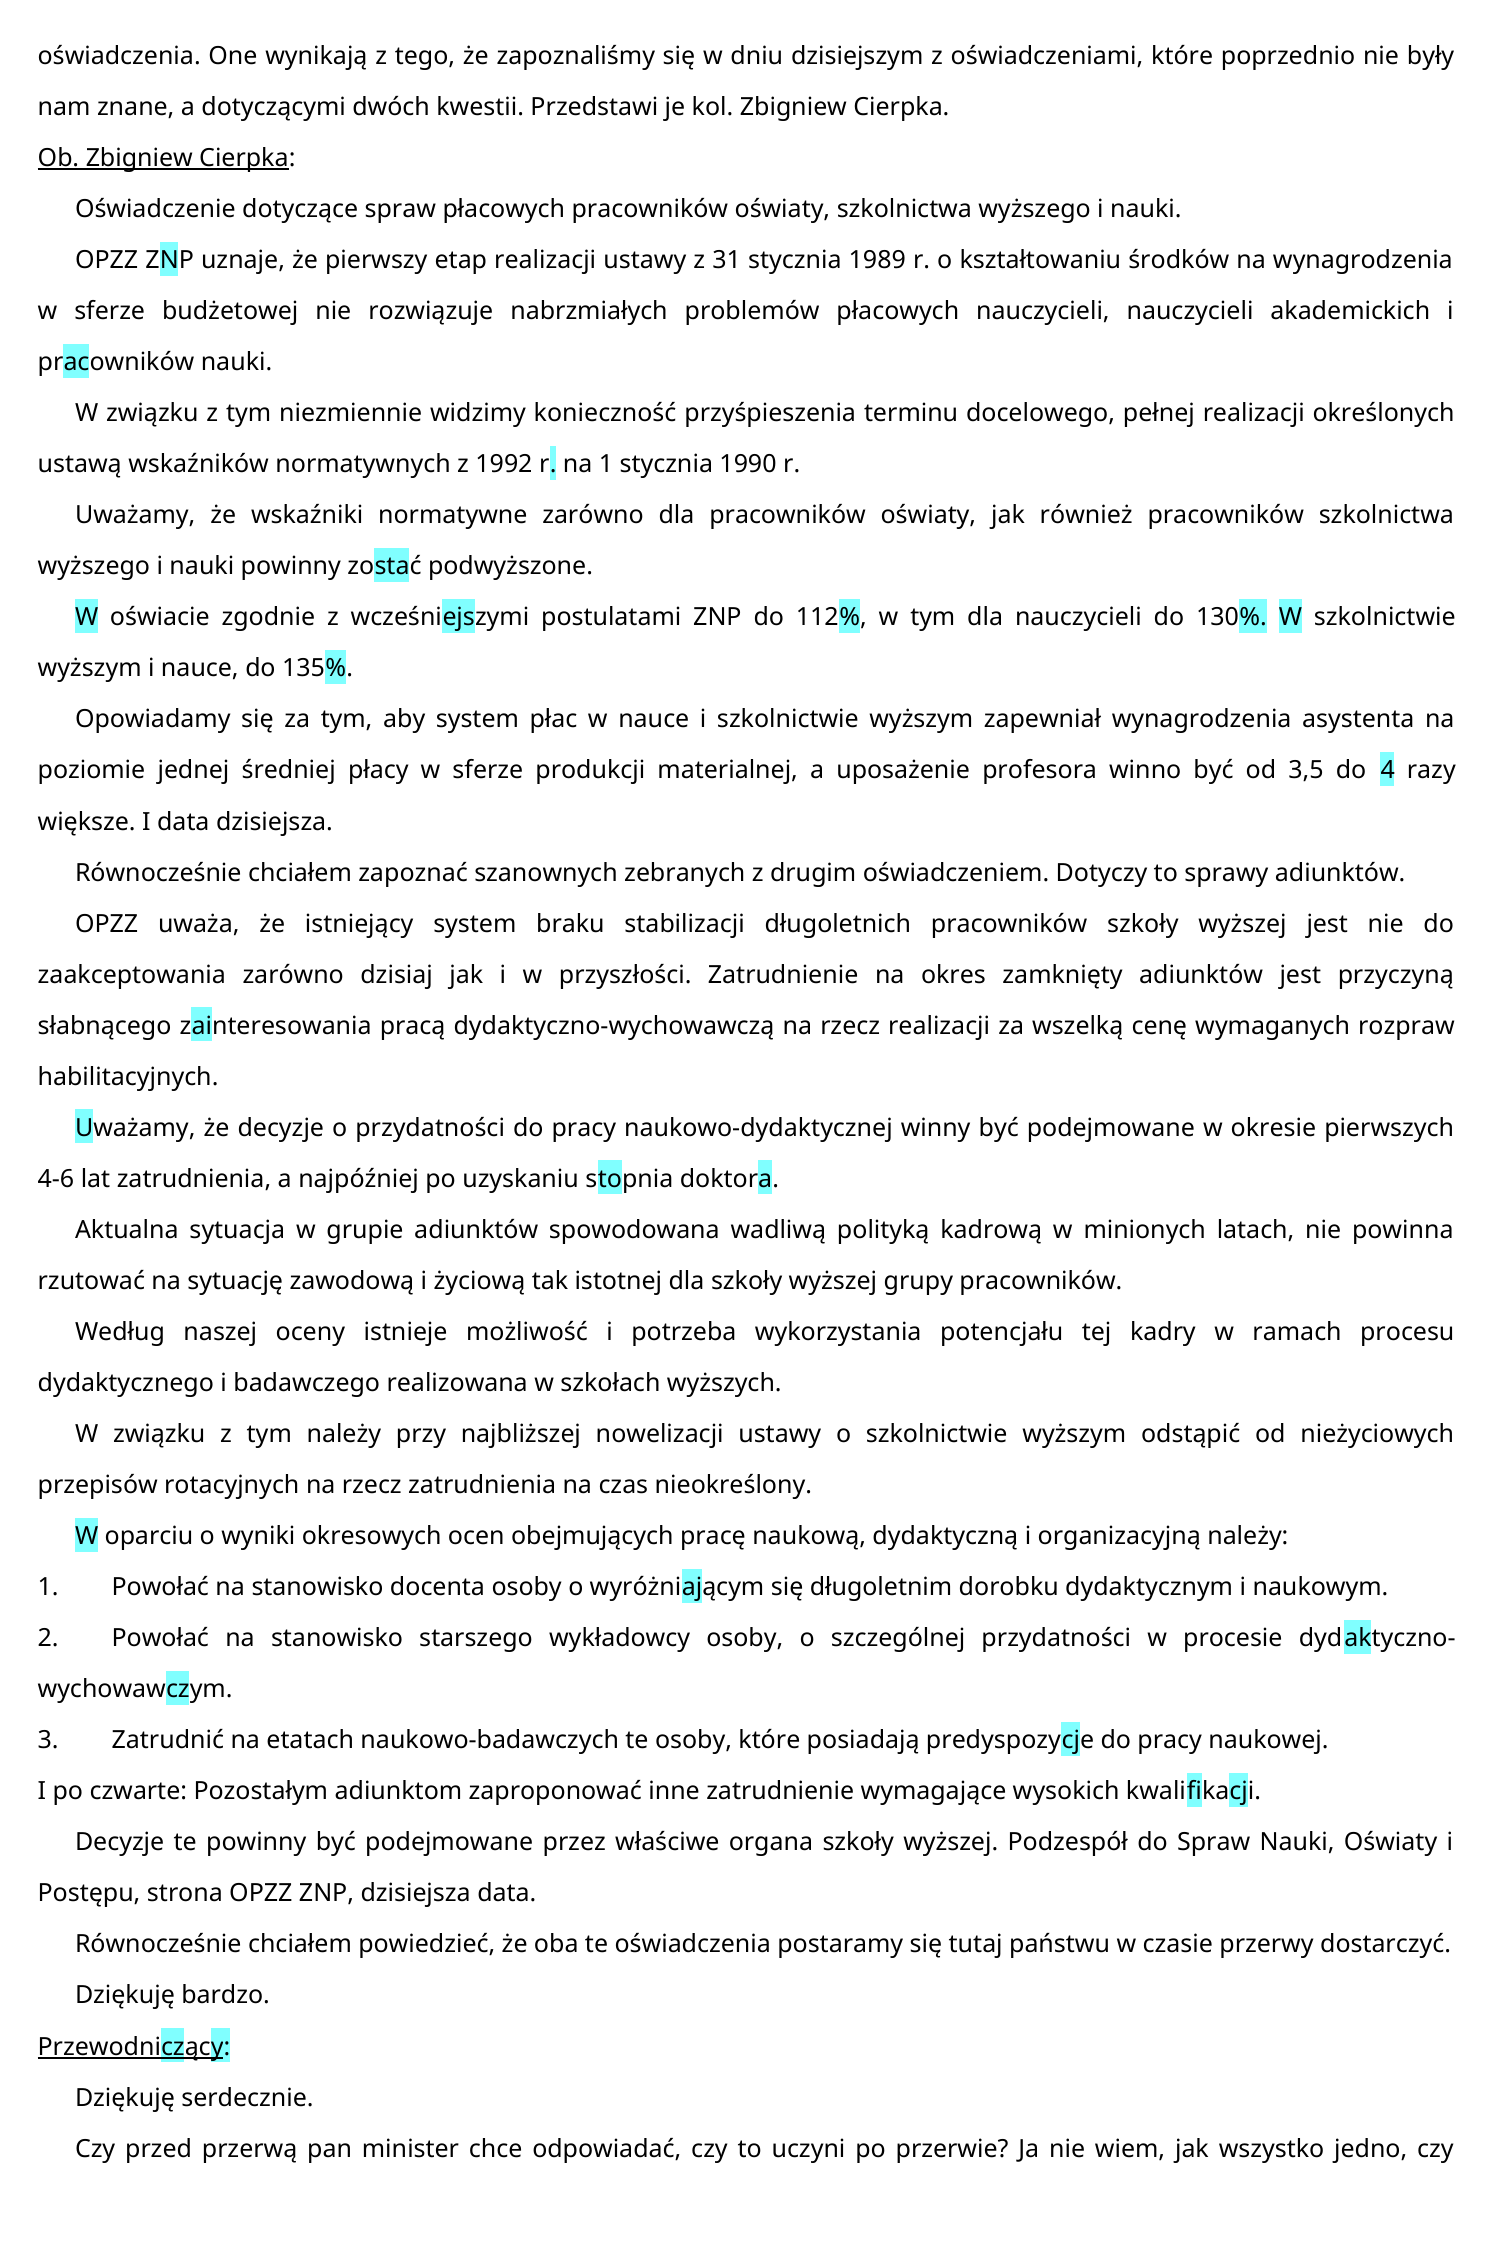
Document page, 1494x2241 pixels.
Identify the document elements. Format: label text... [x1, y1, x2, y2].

text OPZZ uważa, że istniejący system braku stabilizacji długoletnich pracowników szkoły wyższej jest nie do zaakceptowania zarówno dzisiaj jak i w przyszłości. Zatrudnienie na okres zamknięty adiunktów jest przyczyną słabnącego zainteresowania pracą dydaktyczno-wychowawczą na rzecz realizacji za wszelką cenę wymaganych rozpraw habilitacyjnych. [37, 905, 1456, 1092]
text Decyzje te powinny być podejmowane przez właściwe organa szkoły wyższej. Podzespół do Spraw Nauki, Oświaty i Postępu, strona OPZZ ZNP, dzisiejsza data. [37, 1824, 1456, 1909]
text W oświacie zgodnie z wcześniejszymi postulatami ZNP do 112%, w tym dla nauczycieli do 130%. W szkolnictwie wyższym i nauce, do 135%. [37, 599, 1456, 684]
text Aktualna sytuacja w grupie adiunktów spowodowana wadliwą polityką kadrową w minionych latach, nie powinna rzutować na sytuację zawodową i życiową tak istotnej dla szkoły wyższej grupy pracowników. [37, 1211, 1456, 1297]
text I po czwarte: Pozostałym adiunktom zaproponować inne zatrudnienie wymagające wysokich kwalifikacji. [37, 1773, 1456, 1807]
text W związku z tym niezmiennie widzimy konieczność przyśpieszenia terminu docelowego, pełnej realizacji określonych ustawą wskaźników normatywnych z 1992 r. na 1 stycznia 1990 r. [37, 395, 1456, 480]
text W związku z tym należy przy najbliższej nowelizacji ustawy o szkolnictwie wyższym odstąpić od nieżyciowych przepisów rotacyjnych na rzecz zatrudnienia na czas nieokreślony. [37, 1416, 1456, 1501]
text Dziękuję serdecznie. [37, 2079, 1456, 2113]
text Równocześnie chciałem zapoznać szanownych zebranych z drugim oświadczeniem. Dotyczy to sprawy adiunktów. [37, 854, 1456, 888]
text 2. Powołać na stanowisko starszego wykładowcy osoby, o szczególnej przydatności w procesie dydaktyczno-wychowawczym. [37, 1620, 1456, 1705]
text Oświadczenie dotyczące spraw płacowych pracowników oświaty, szkolnictwa wyższego i nauki. [37, 191, 1456, 225]
text Równocześnie chciałem powiedzieć, że oba te oświadczenia postaramy się tutaj państwu w czasie przerwy dostarczyć. [37, 1926, 1456, 1960]
text Ob. Zbigniew Cierpka: [37, 139, 1456, 174]
text OPZZ ZNP uznaje, że pierwszy etap realizacji ustawy z 31 stycznia 1989 r. o kształtowaniu środków na wynagrodzenia w sferze budżetowej nie rozwiązuje nabrzmiałych problemów płacowych nauczycieli, nauczycieli akademickich i pracowników nauki. [37, 242, 1456, 378]
text oświadczenia. One wynikają z tego, że zapoznaliśmy się w dniu dzisiejszym z oświadczeniami, które poprzednio nie były nam znane, a dotyczącymi dwóch kwestii. Przedstawi je kol. Zbigniew Cierpka. [37, 37, 1456, 123]
text 1. Powołać na stanowisko docenta osoby o wyróżniającym się długoletnim dorobku dydaktycznym i naukowym. [37, 1569, 1456, 1603]
text Przewodniczący: [37, 2028, 1456, 2062]
text 3. Zatrudnić na etatach naukowo-badawczych te osoby, które posiadają predyspozycje do pracy naukowej. [37, 1722, 1456, 1756]
text W oparciu o wyniki okresowych ocen obejmujących pracę naukową, dydaktyczną i organizacyjną należy: [37, 1518, 1456, 1552]
text Dziękuję bardzo. [37, 1977, 1456, 2011]
text Opowiadamy się za tym, aby system płac w nauce i szkolnictwie wyższym zapewniał wynagrodzenia asystenta na poziomie jednej średniej płacy w sferze produkcji materialnej, a uposażenie profesora winno być od 3,5 do 4 razy większe. I data dzisiejsza. [37, 701, 1456, 837]
text Według naszej oceny istnieje możliwość i potrzeba wykorzystania potencjału tej kadry w ramach procesu dydaktycznego i badawczego realizowana w szkołach wyższych. [37, 1313, 1456, 1399]
text Czy przed przerwą pan minister chce odpowiadać, czy to uczyni po przerwie? Ja nie wiem, jak wszystko jedno, czy [37, 2130, 1456, 2164]
text Uważamy, że decyzje o przydatności do pracy naukowo-dydaktycznej winny być podejmowane w okresie pierwszych 4-6 lat zatrudnienia, a najpóźniej po uzyskaniu stopnia doktora. [37, 1109, 1456, 1194]
text Uważamy, że wskaźniki normatywne zarówno dla pracowników oświaty, jak również pracowników szkolnictwa wyższego i nauki powinny zostać podwyższone. [37, 497, 1456, 582]
